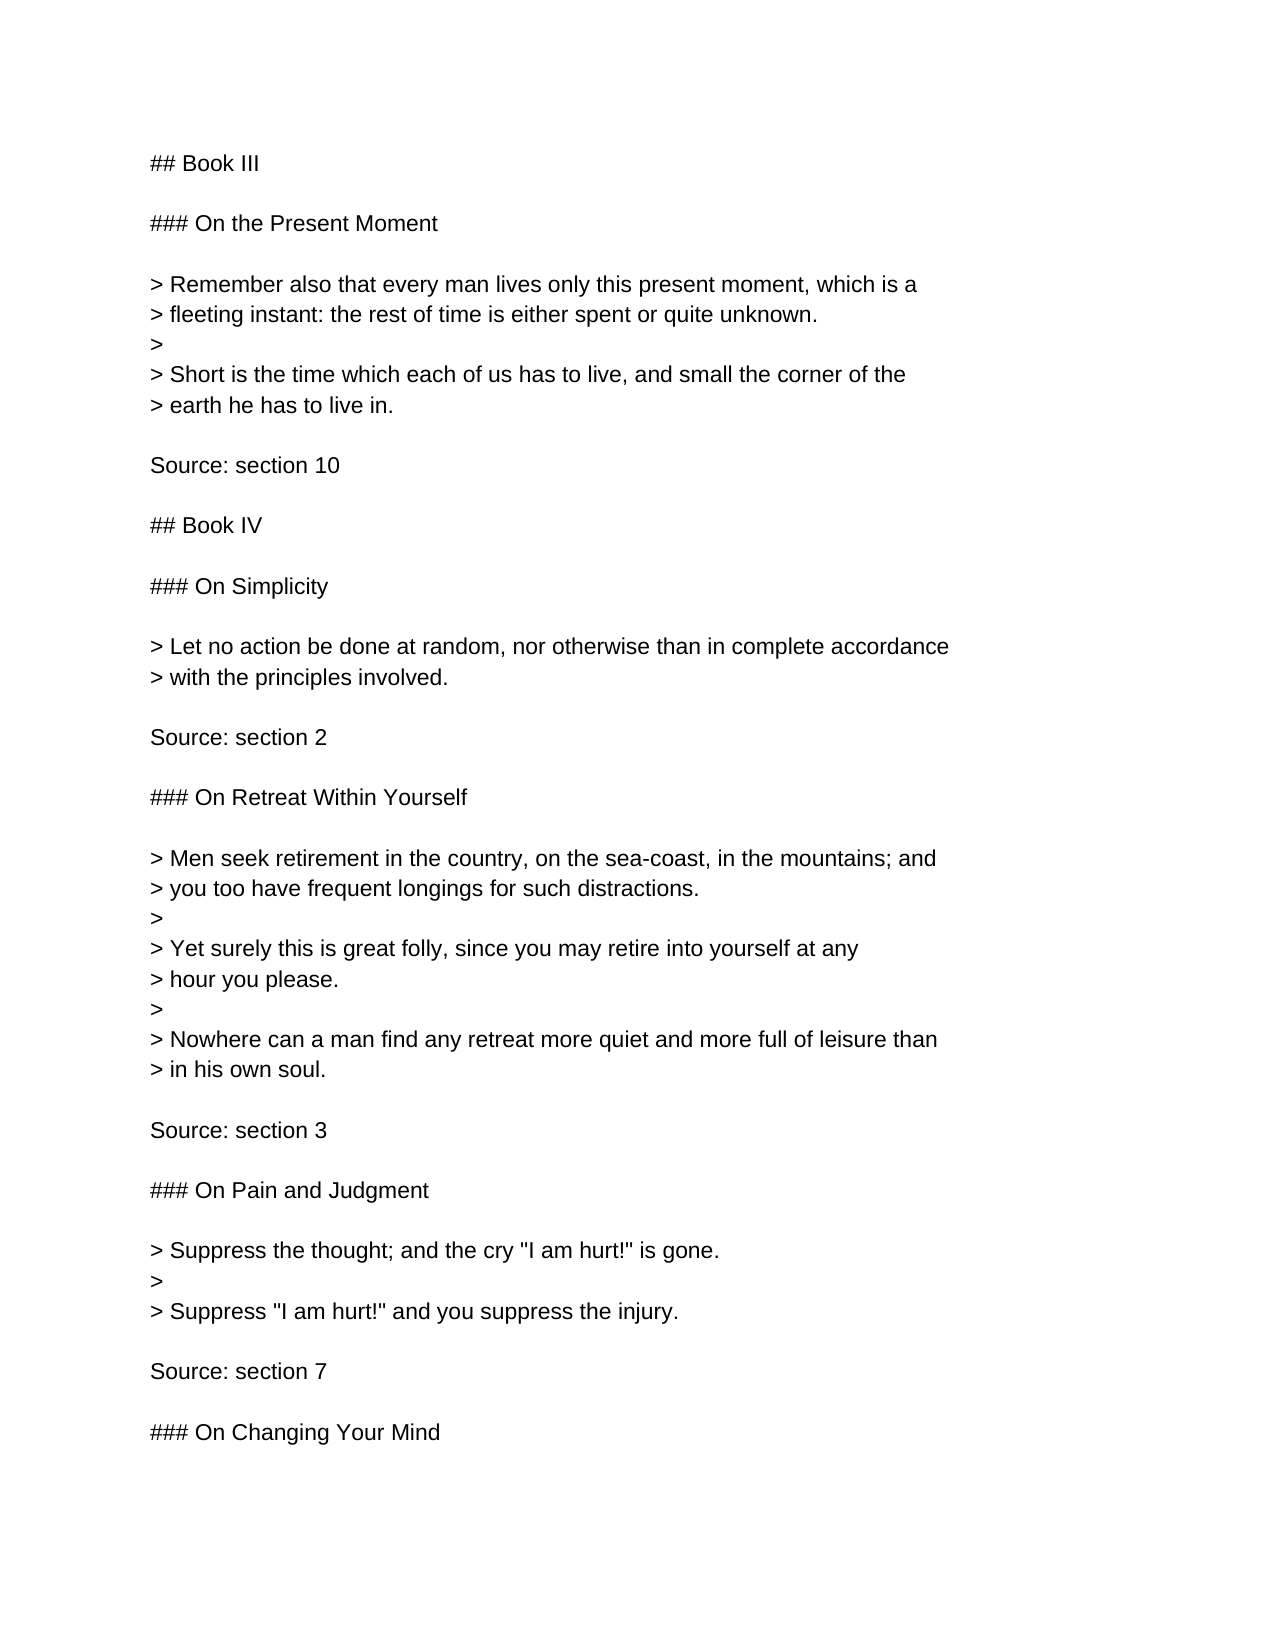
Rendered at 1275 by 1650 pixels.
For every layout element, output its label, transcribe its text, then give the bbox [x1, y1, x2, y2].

text ### On the Present Moment [150, 210, 1125, 237]
text > Short is the time which each of us has to live, and small the corner of the [150, 361, 1125, 388]
text > Let no action be done at random, nor otherwise than in complete accordance [150, 633, 1125, 660]
text > with the principles involved. [150, 663, 1125, 690]
text > [150, 331, 1125, 358]
text ### On Changing Your Mind [150, 1419, 1125, 1445]
text > [150, 1268, 1125, 1294]
text > Yet surely this is great folly, since you may retire into yourself at any [150, 935, 1125, 962]
text > hour you please. [150, 966, 1125, 992]
text Source: section 2 [150, 724, 1125, 750]
text > Suppress the thought; and the cry "I am hurt!" is gone. [150, 1237, 1125, 1264]
text ## Book IV [150, 512, 1125, 539]
text ### On Retreat Within Yourself [150, 784, 1125, 811]
text > [150, 996, 1125, 1022]
text > Suppress "I am hurt!" and you suppress the injury. [150, 1298, 1125, 1324]
text ### On Simplicity [150, 573, 1125, 599]
text > Nowhere can a man find any retreat more quiet and more full of leisure than [150, 1026, 1125, 1052]
text > Men seek retirement in the country, on the sea-coast, in the mountains; and [150, 845, 1125, 871]
text ## Book III [150, 150, 1125, 176]
text Source: section 10 [150, 452, 1125, 478]
text > you too have frequent longings for such distractions. [150, 875, 1125, 901]
text > earth he has to live in. [150, 392, 1125, 418]
text ### On Pain and Judgment [150, 1177, 1125, 1203]
text > [150, 905, 1125, 932]
text Source: section 7 [150, 1358, 1125, 1385]
text Source: section 3 [150, 1117, 1125, 1143]
text > in his own soul. [150, 1056, 1125, 1083]
text > fleeting instant: the rest of time is either spent or quite unknown. [150, 301, 1125, 327]
text > Remember also that every man lives only this present moment, which is a [150, 271, 1125, 297]
